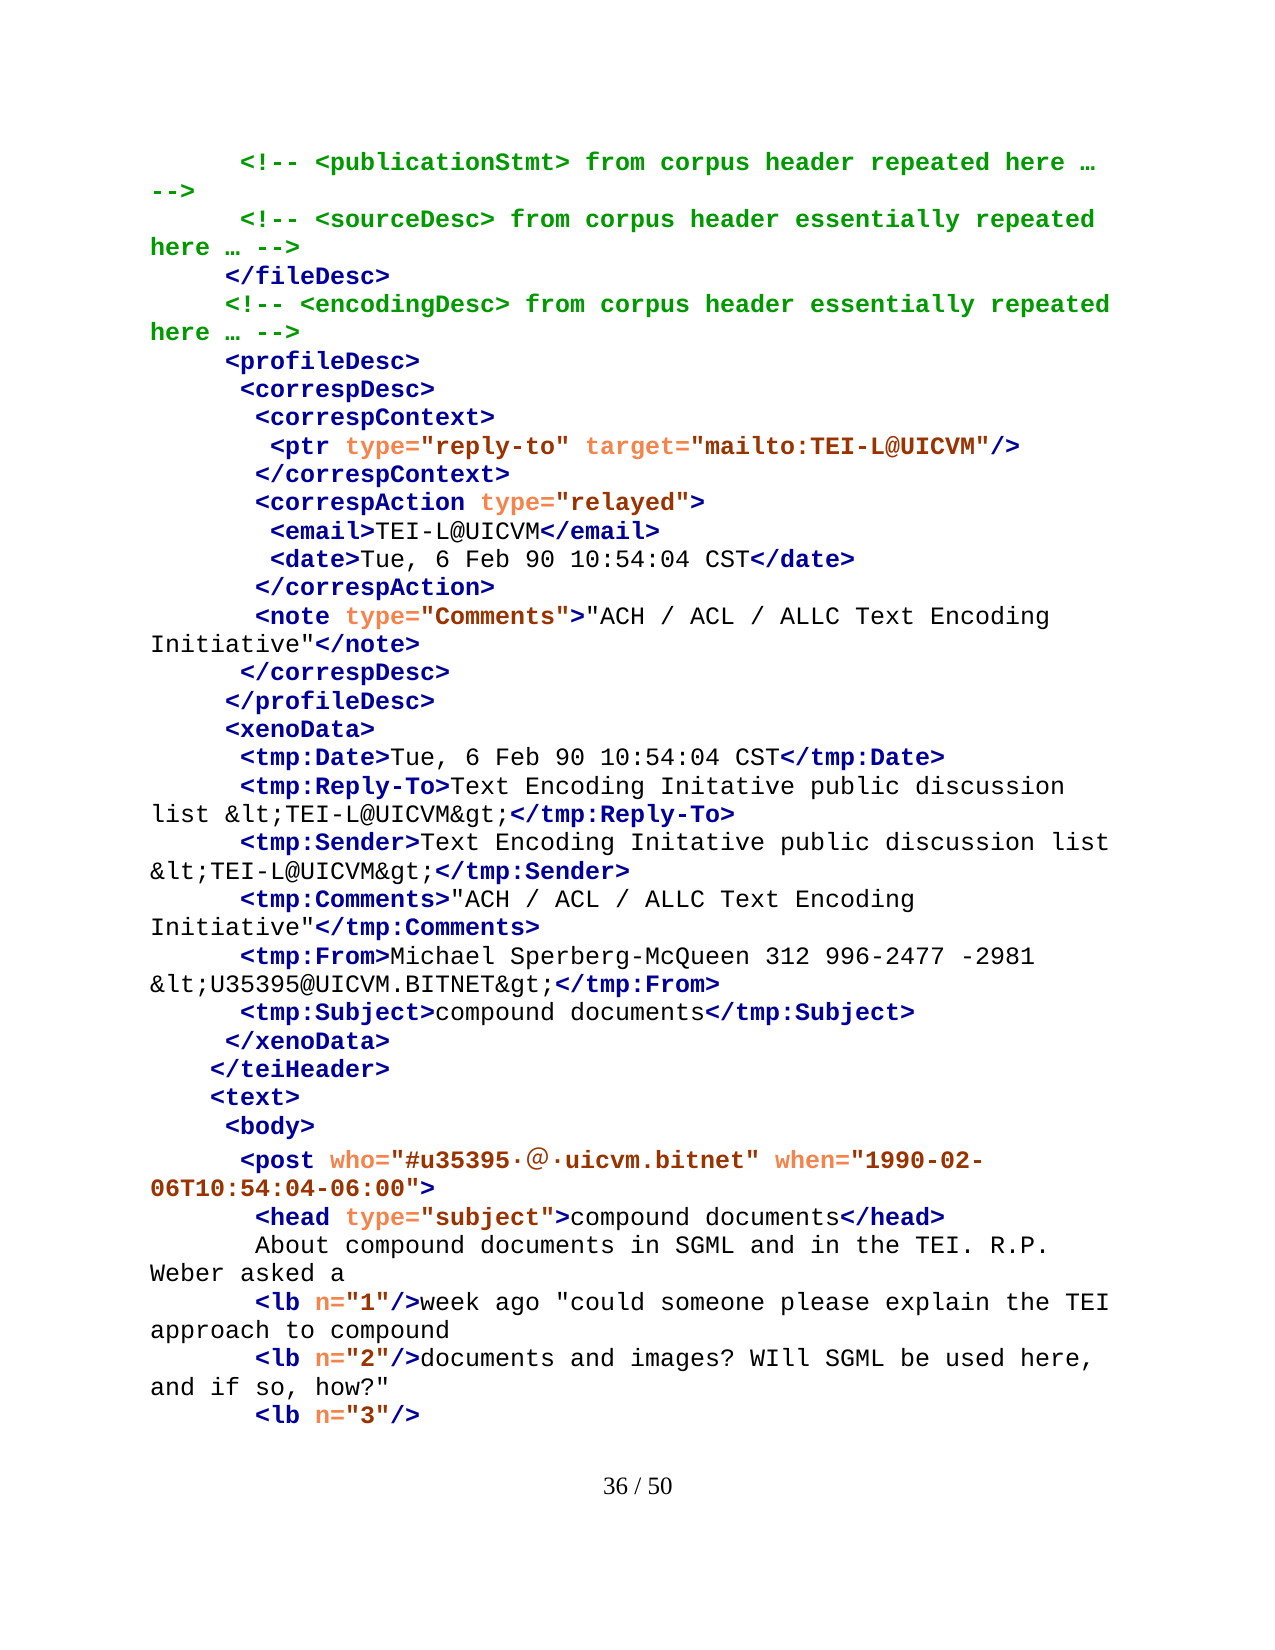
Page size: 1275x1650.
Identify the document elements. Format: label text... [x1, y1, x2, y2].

text <!-- <publicationStmt> from corpus header repeated here … --> <!-- <sourceDesc> from corpus header essentially repeated here … --> </fileDesc> <!-- <encodingDesc> from corpus header essentially repeated here … --> <profileDesc> <correspDesc> <correspContext> <ptr type="reply-to" target="mailto:TEI-L@UICVM"/> </correspContext> <correspAction type="relayed"> <email>TEI-L@UICVM</email> <date>Tue, 6 Feb 90 10:54:04 CST</date> </correspAction> <note type="Comments">"ACH / ACL / ALLC Text Encoding Initiative"</note> </correspDesc> </profileDesc> <xenoData> <tmp:Date>Tue, 6 Feb 90 10:54:04 CST</tmp:Date> <tmp:Reply-To>Text Encoding Initative public discussion list &lt;TEI-L@UICVM&gt;</tmp:Reply-To> <tmp:Sender>Text Encoding Initative public discussion list &lt;TEI-L@UICVM&gt;</tmp:Sender> <tmp:Comments>"ACH / ACL / ALLC Text Encoding Initiative"</tmp:Comments> <tmp:From>Michael Sperberg-McQueen 312 996-2477 -2981 &lt;U35395@UICVM.BITNET&gt;</tmp:From> <tmp:Subject>compound documents</tmp:Subject> </xenoData> </teiHeader> <text> <body> <post who="#u35395·＠·uicvm.bitnet" when="1990-02-06T10:54:04-06:00"> <head type="subject">compound documents</head> About compound documents in SGML and in the TEI. R.P. Weber asked a <lb n="1"/>week ago "could someone please explain the TEI approach to compound <lb n="2"/>documents and images? WIll SGML be used here, and if so, how?" <lb n="3"/> [150, 150, 1125, 1431]
